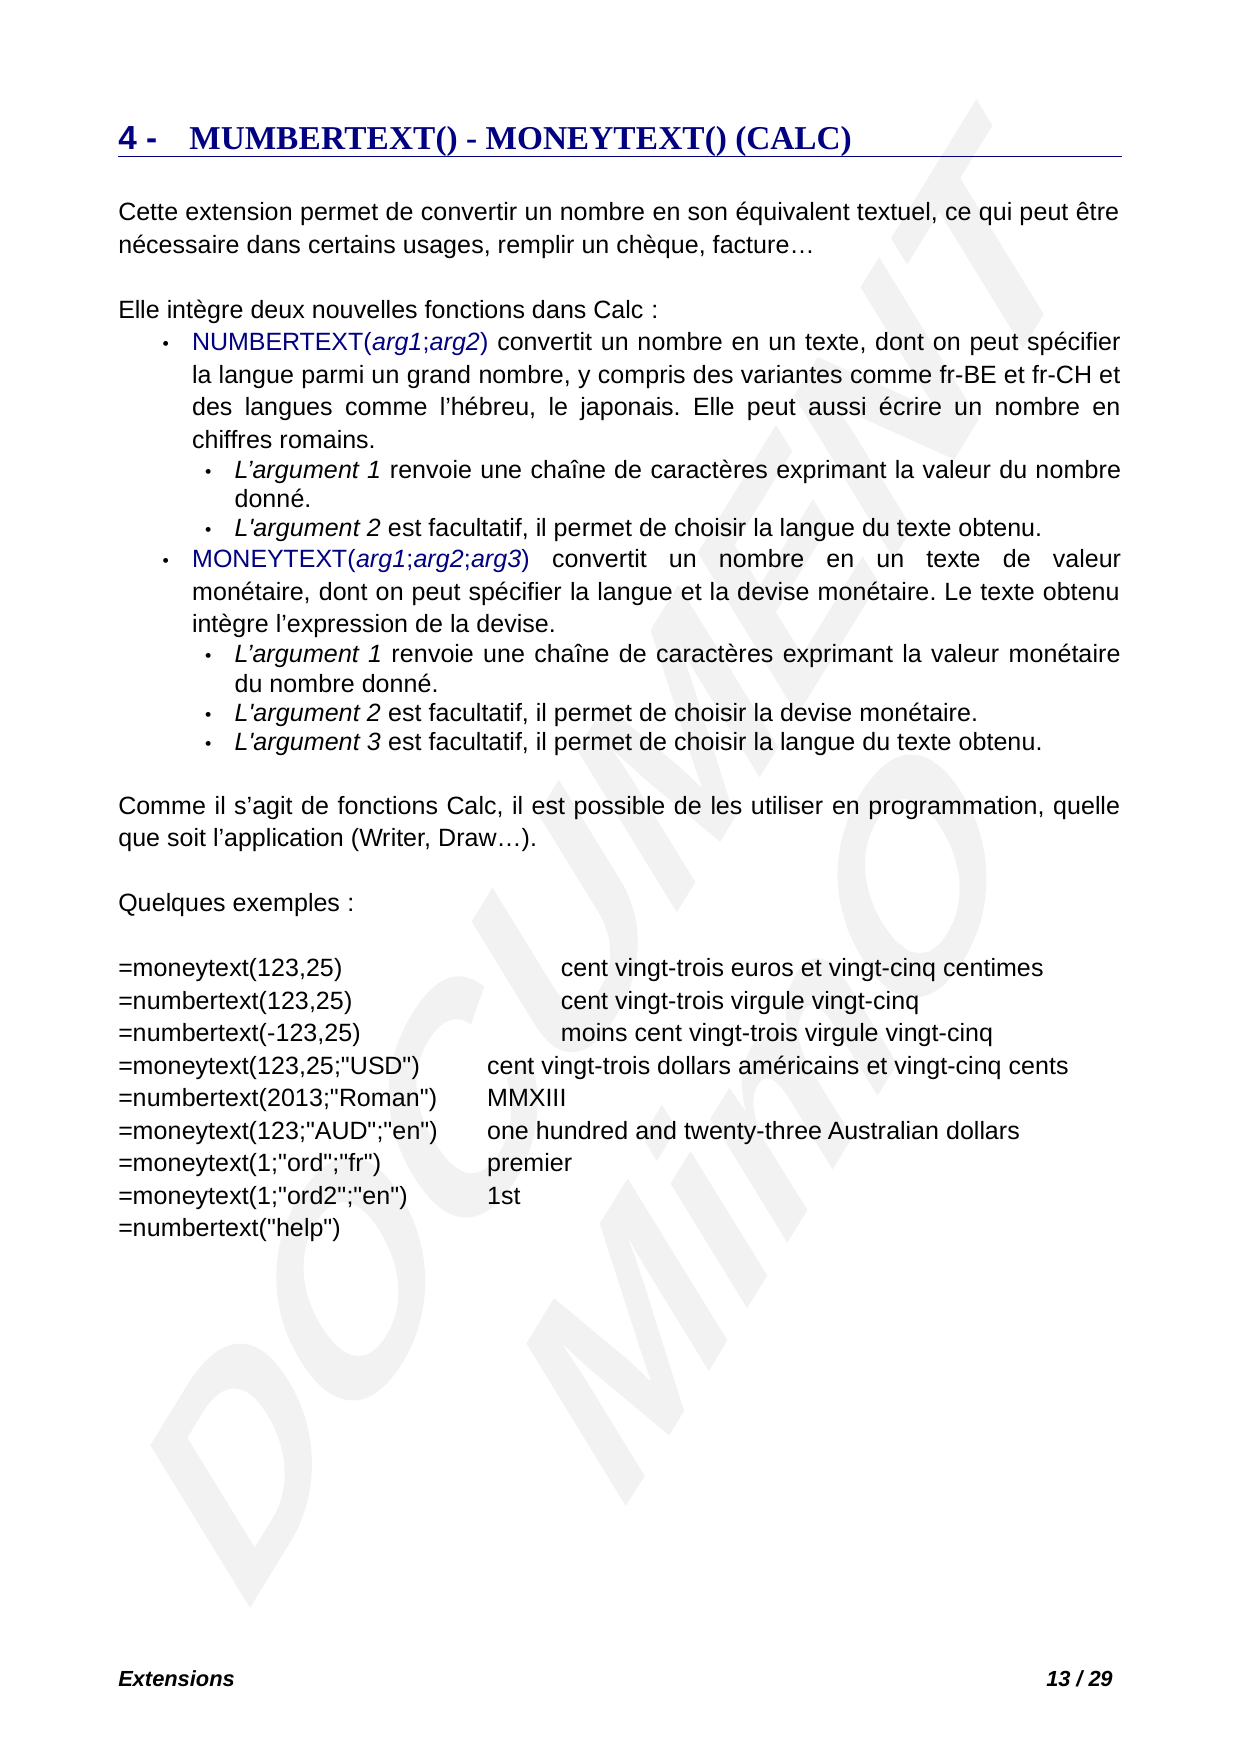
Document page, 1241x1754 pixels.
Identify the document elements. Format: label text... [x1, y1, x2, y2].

text =moneytext(123;"AUD";"en") one hundred and twenty-three Australian dollars [118, 1113, 1122, 1146]
list L'argument 2 est facultatif, il permet de choisir la langue du texte obtenu. [205, 513, 1122, 542]
text =numbertext(123,25) cent vingt-trois virgule vingt-cinq [118, 983, 1122, 1016]
list L'argument 3 est facultatif, il permet de choisir la langue du texte obtenu. [205, 727, 1122, 756]
text =numbertext(2013;"Roman") MMXIII [118, 1081, 1122, 1113]
subtitle Mumbertext() - Moneytext() (CALC) [118, 118, 1122, 156]
text =moneytext(123,25) cent vingt-trois euros et vingt-cinq centimes [118, 951, 1122, 983]
text =moneytext(123,25;"USD") cent vingt-trois dollars américains et vingt-cinq cents [118, 1048, 1122, 1081]
text =numbertext("help") [118, 1211, 1122, 1243]
list L’argument 1 renvoie une chaîne de caractères exprimant la valeur du nombre donné. [205, 455, 1122, 513]
list MONEYTEXT(arg1;arg2;arg3) convertit un nombre en un texte de valeur monétaire, dont on peut spécifier la langue et la devise monétaire. Le texte obtenu intègre l’expression de la devise. [162, 542, 1122, 639]
text Cette extension permet de convertir un nombre en son équivalent textuel, ce qui peut être nécessaire dans certains usages, remplir un chèque, facture… [118, 195, 1122, 260]
text =numbertext(-123,25) moins cent vingt-trois virgule vingt-cinq [118, 1016, 1122, 1048]
list L’argument 1 renvoie une chaîne de caractères exprimant la valeur monétaire du nombre donné. [205, 639, 1122, 697]
text Quelques exemples : [118, 886, 1122, 918]
text Comme il s’agit de fonctions Calc, il est possible de les utiliser en programmation, quelle que soit l’application (Writer, Draw…). [118, 756, 1122, 853]
text =moneytext(1;"ord2";"en") 1st [118, 1178, 1122, 1211]
text Elle intègre deux nouvelles fonctions dans Calc : [118, 292, 1122, 325]
text =moneytext(1;"ord";"fr") premier [118, 1146, 1122, 1178]
list L'argument 2 est facultatif, il permet de choisir la devise monétaire. [205, 697, 1122, 727]
list NUMBERTEXT(arg1;arg2) convertit un nombre en un texte, dont on peut spécifier la langue parmi un grand nombre, y compris des variantes comme fr-BE et fr-CH et des langues comme l’hébreu, le japonais. Elle peut aussi écrire un nombre en chiffres romains. [162, 325, 1122, 455]
